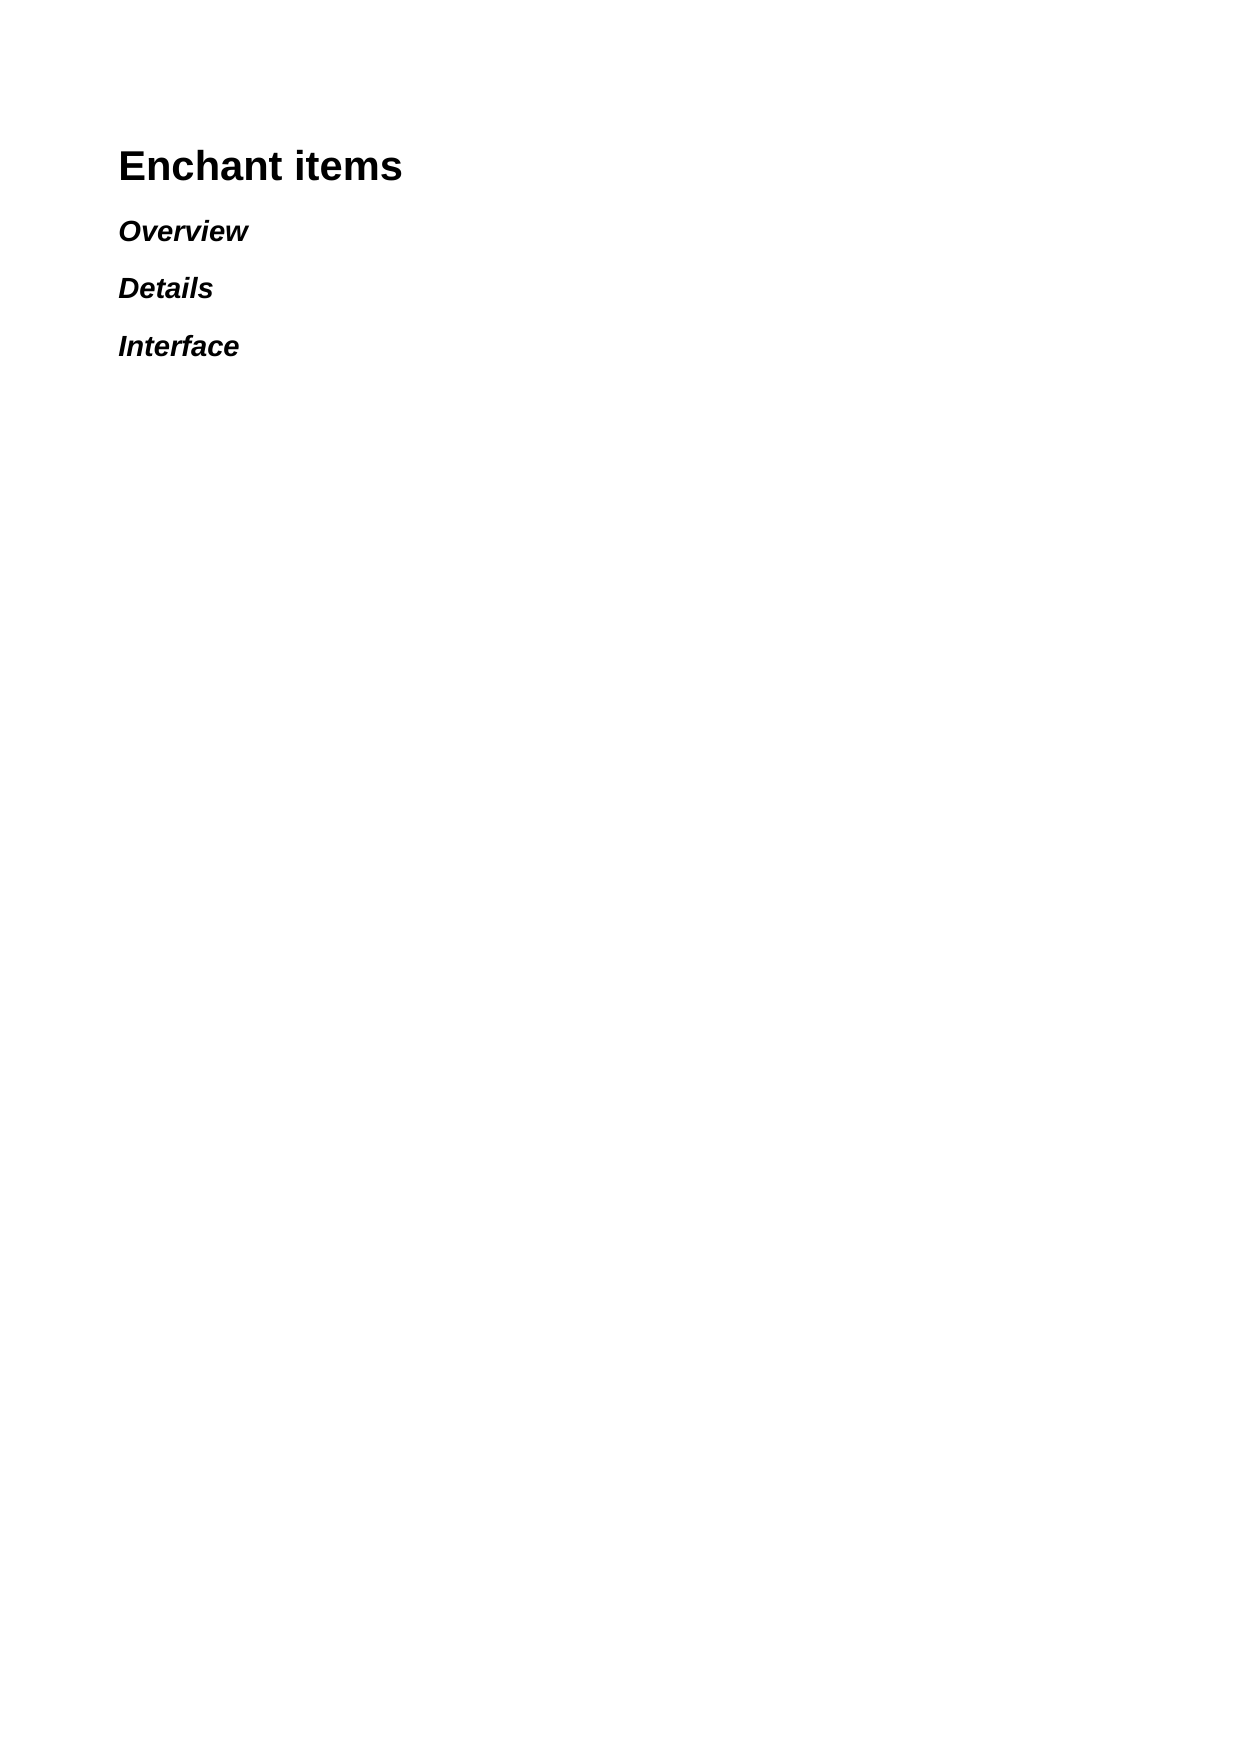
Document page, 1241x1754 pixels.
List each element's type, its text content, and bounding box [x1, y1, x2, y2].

subtitle Enchant items [118, 143, 1122, 190]
subtitle Interface [118, 330, 1122, 362]
subtitle Overview [118, 215, 1122, 247]
subtitle Details [118, 272, 1122, 305]
